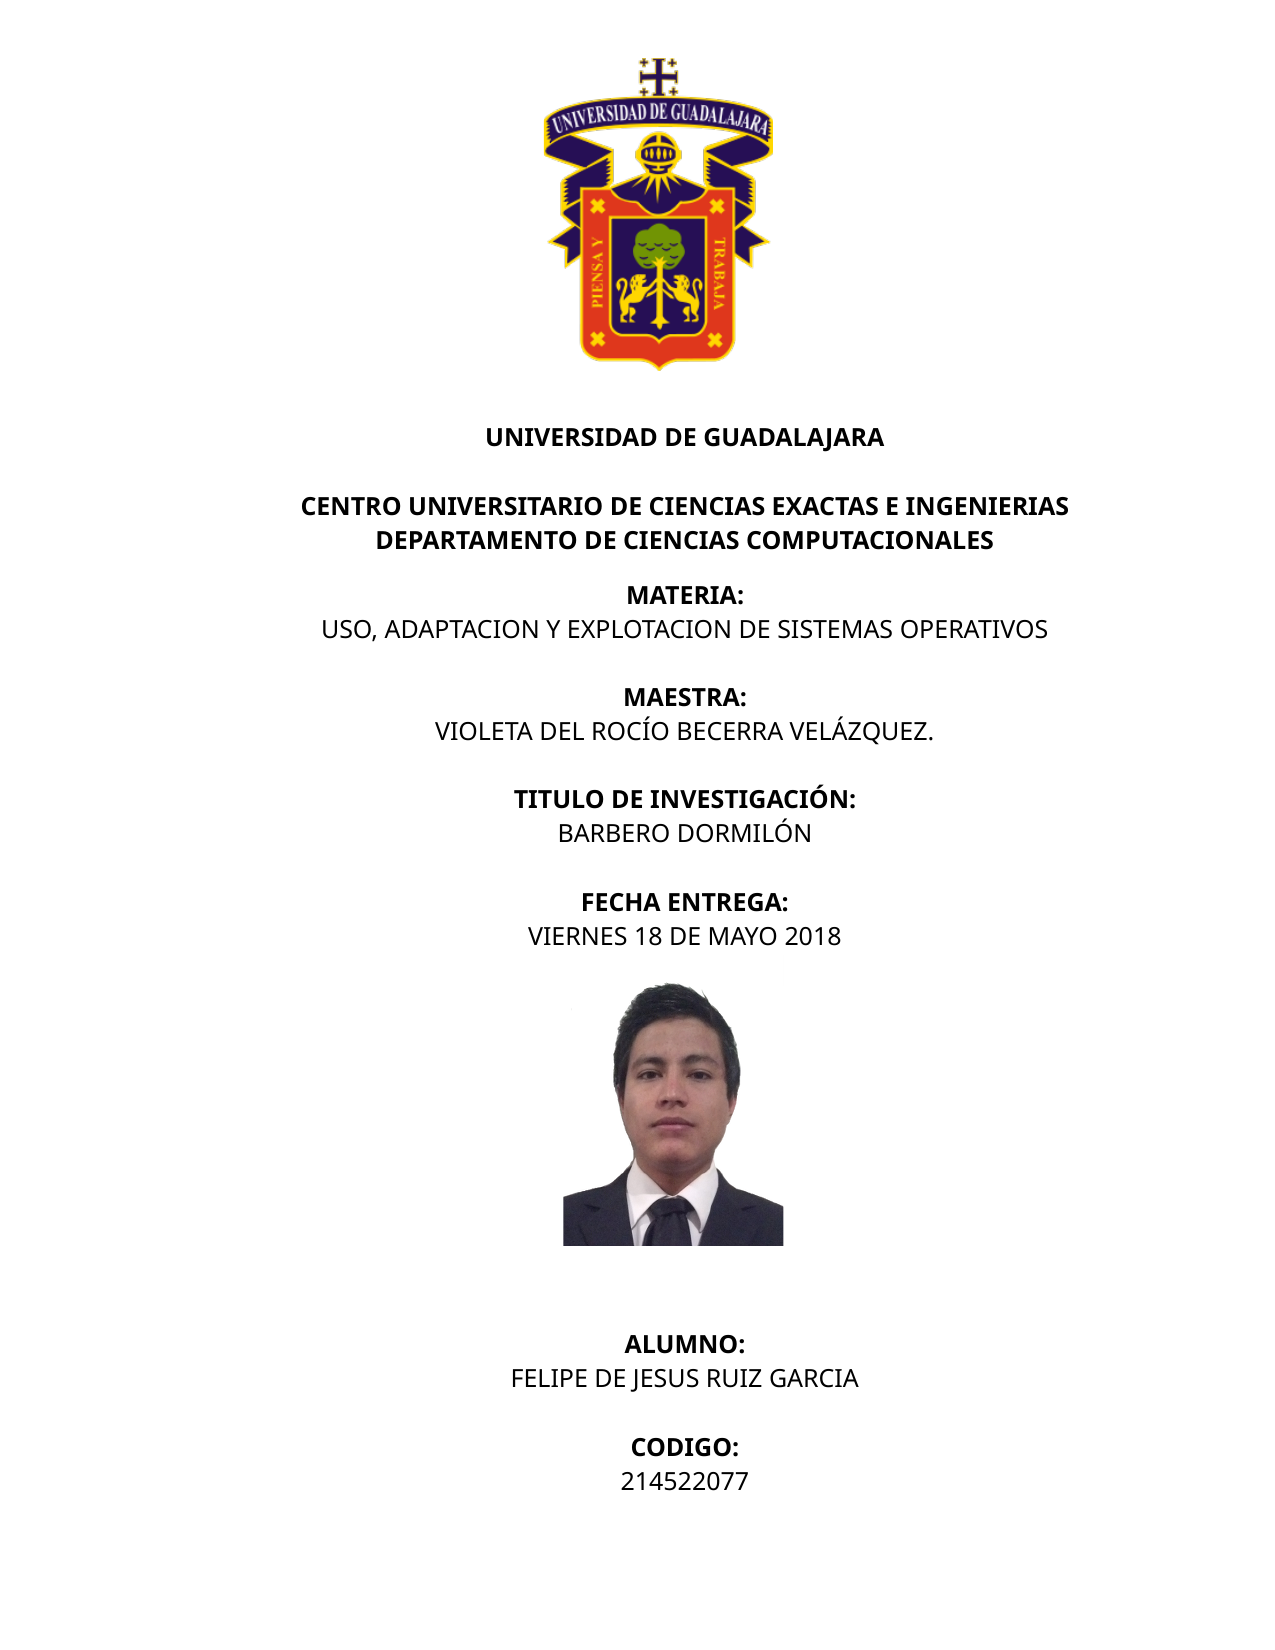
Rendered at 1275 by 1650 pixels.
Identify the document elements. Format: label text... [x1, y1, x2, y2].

text BARBERO DORMILÓN [177, 816, 1157, 850]
picture [563, 955, 784, 1246]
text FELIPE DE JESUS RUIZ GARCIA [177, 1361, 1157, 1395]
text TITULO DE INVESTIGACIÓN: [177, 782, 1157, 816]
text CENTRO UNIVERSITARIO DE CIENCIAS EXACTAS E INGENIERIAS [177, 488, 1157, 522]
text VIOLETA DEL ROCÍO BECERRA VELÁZQUEZ. [177, 714, 1157, 748]
text ALUMNO: [177, 1327, 1157, 1361]
text MAESTRA: [177, 680, 1157, 714]
text CODIGO: [177, 1429, 1157, 1463]
text MATERIA: [177, 578, 1157, 612]
text USO, ADAPTACION Y EXPLOTACION DE SISTEMAS OPERATIVOS [177, 612, 1157, 646]
text DEPARTAMENTO DE CIENCIAS COMPUTACIONALES [177, 522, 1157, 556]
text 214522077 [177, 1463, 1157, 1497]
picture [543, 58, 773, 371]
text UNIVERSIDAD DE GUADALAJARA [177, 420, 1157, 454]
text VIERNES 18 DE MAYO 2018 [177, 918, 1157, 952]
text FECHA ENTREGA: [177, 884, 1157, 918]
